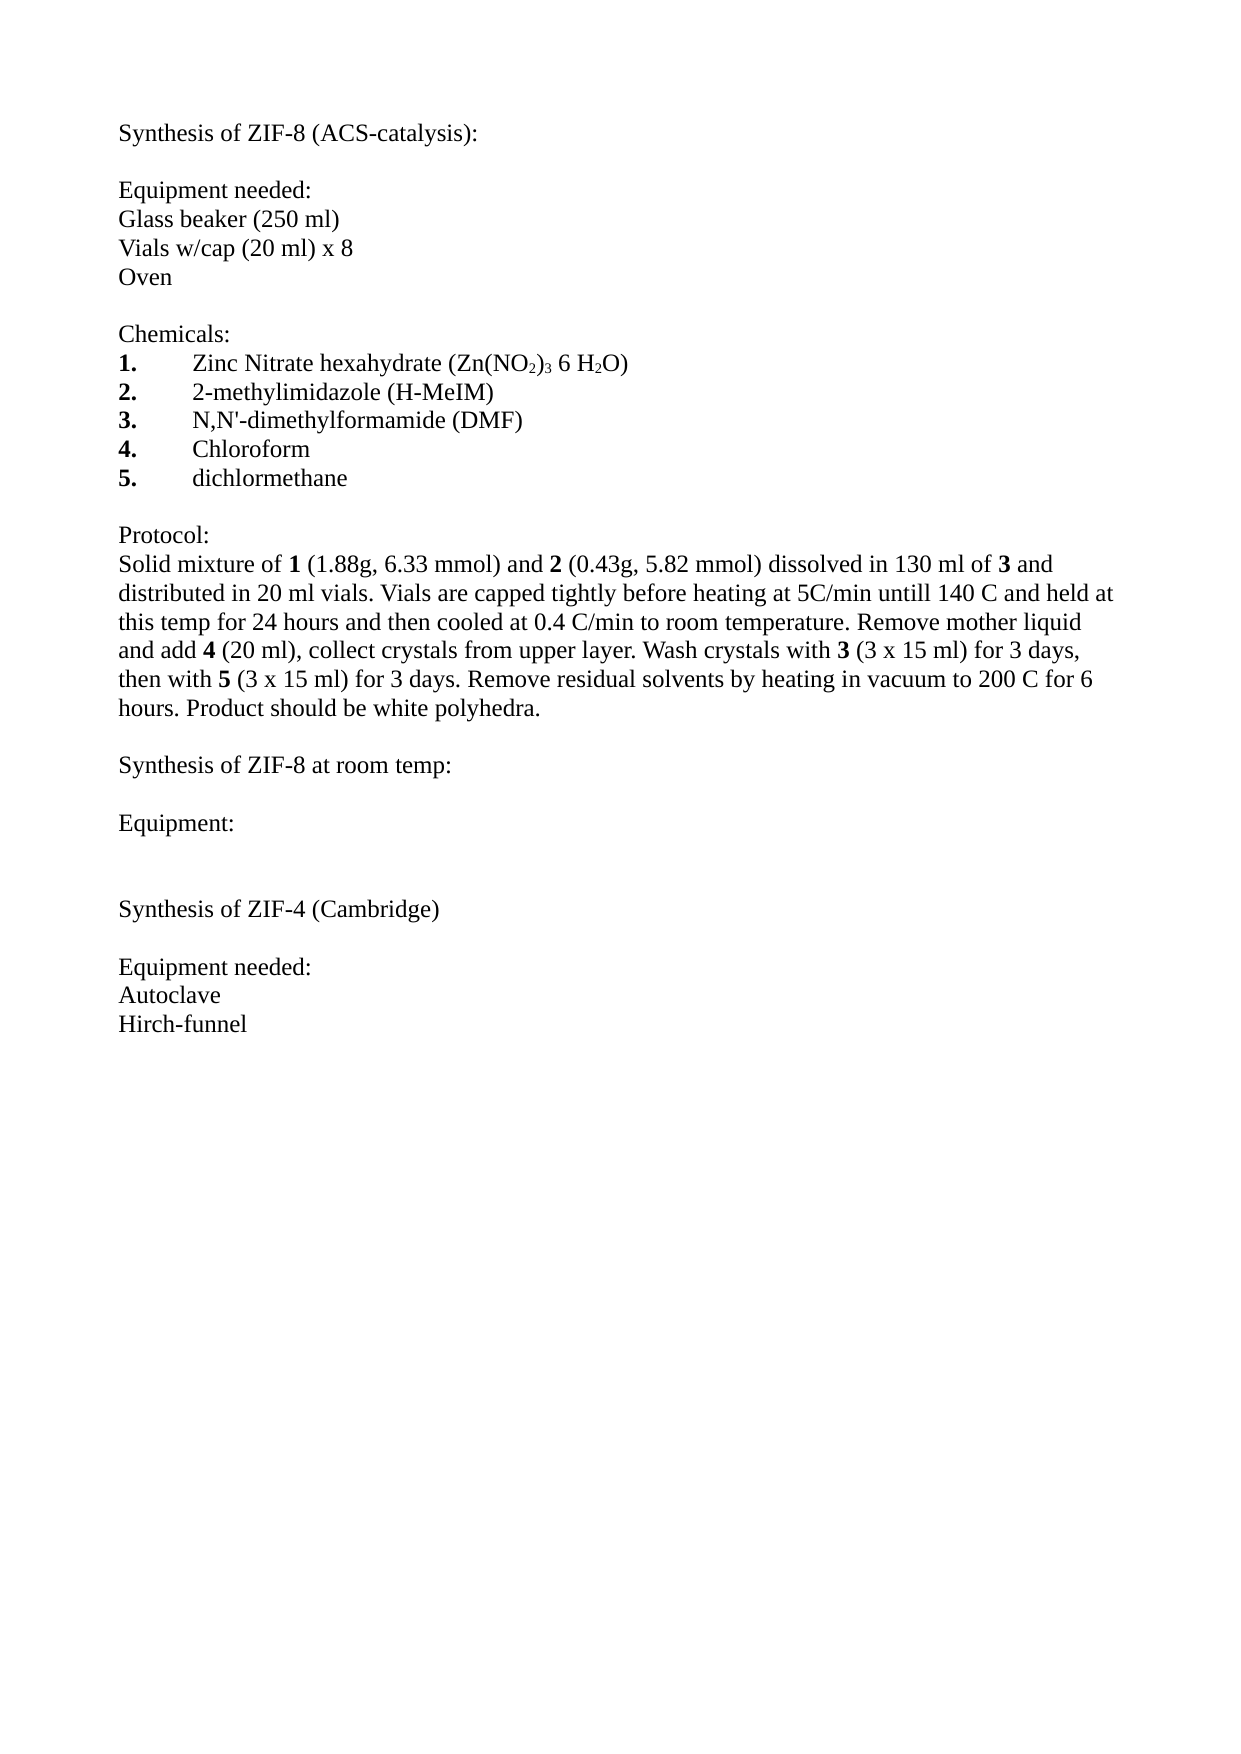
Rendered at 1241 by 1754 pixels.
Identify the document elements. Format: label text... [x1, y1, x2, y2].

text Solid mixture of 1 (1.88g, 6.33 mmol) and 2 (0.43g, 5.82 mmol) dissolved in 130 ml of 3 and distributed in 20 ml vials. Vials are capped tightly before heating at 5C/min untill 140 C and held at this temp for 24 hours and then cooled at 0.4 C/min to room temperature. Remove mother liquid and add 4 (20 ml), collect crystals from upper layer. Wash crystals with 3 (3 x 15 ml) for 3 days, then with 5 (3 x 15 ml) for 3 days. Remove residual solvents by heating in vacuum to 200 C for 6 hours. Product should be white polyhedra. [118, 549, 1122, 722]
text Synthesis of ZIF-8 (ACS-catalysis): [118, 118, 1122, 147]
text Equipment needed: [118, 952, 1122, 981]
text Autoclave [118, 981, 1122, 1009]
text 2. 2-methylimidazole (H-MeIM) [118, 377, 1122, 406]
text Synthesis of ZIF-4 (Cambridge) [118, 894, 1122, 923]
text 3. N,N'-dimethylformamide (DMF) [118, 406, 1122, 434]
text Protocol: [118, 521, 1122, 549]
text Equipment: [118, 808, 1122, 837]
text Chemicals: [118, 319, 1122, 348]
text Synthesis of ZIF-8 at room temp: [118, 751, 1122, 779]
text Equipment needed: [118, 176, 1122, 204]
text 5. dichlormethane [118, 463, 1122, 492]
text 1. Zinc Nitrate hexahydrate (Zn(NO2)3 6 H2O) [118, 348, 1122, 377]
text Oven [118, 262, 1122, 291]
text 4. Chloroform [118, 434, 1122, 463]
text Vials w/cap (20 ml) x 8 [118, 233, 1122, 262]
text Glass beaker (250 ml) [118, 204, 1122, 233]
text Hirch-funnel [118, 1009, 1122, 1038]
